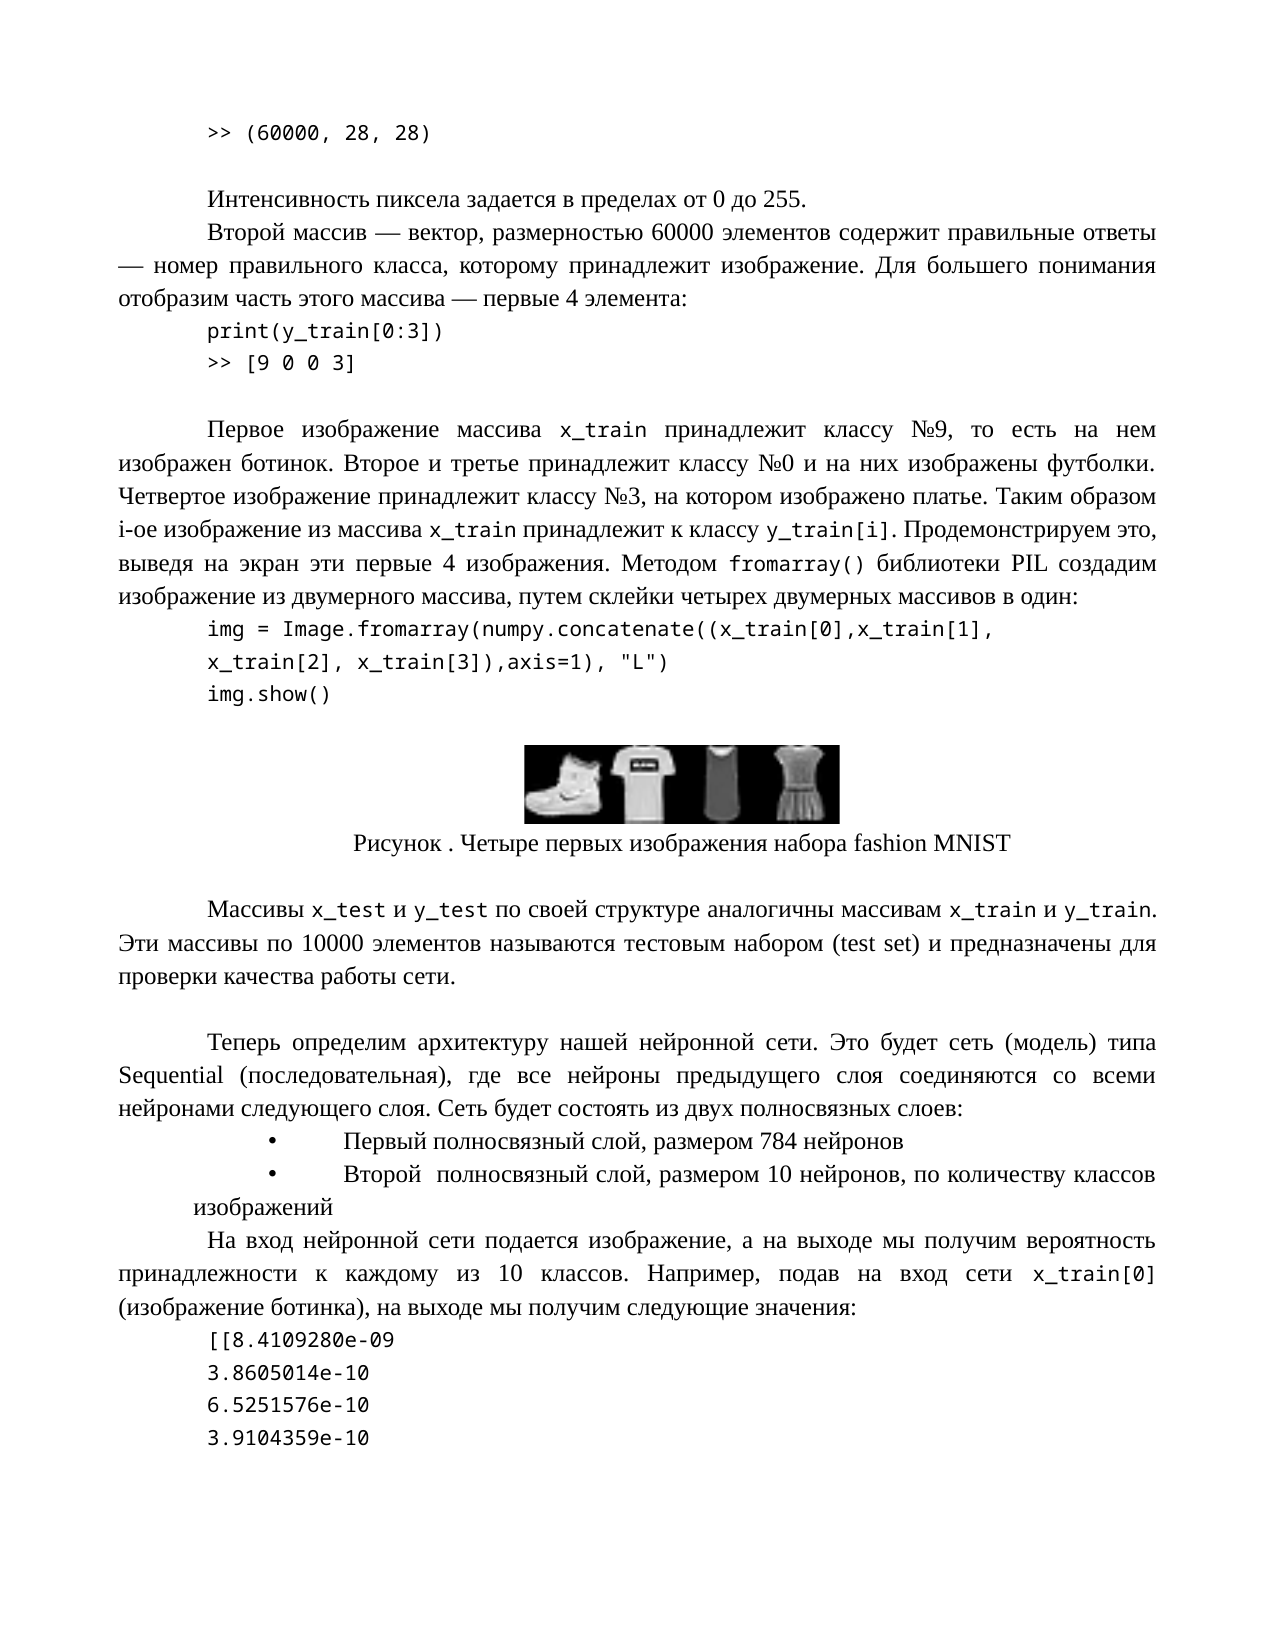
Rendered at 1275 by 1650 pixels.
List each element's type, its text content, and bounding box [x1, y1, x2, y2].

text Второй массив — вектор, размерностью 60000 элементов содержит правильные ответы — номер правильного класса, которому принадлежит изображение. Для большего понимания отобразим часть этого массива — первые 4 элемента: [118, 217, 1157, 312]
text x_train[2], x_train[3]),axis=1), "L") [118, 647, 1157, 675]
text Первое изображение массива x_train принадлежит классу №9, то есть на нем изображен ботинок. Второе и третье принадлежит классу №0 и на них изображены футболки. Четвертое изображение принадлежит классу №3, на котором изображено платье. Таким образом i-ое изображение из массива x_train принадлежит к классу y_train[i]. Продемонстрируем это, выведя на экран эти первые 4 изображения. Методом fromarray() библиотеки PIL создадим изображение из двумерного массива, путем склейки четырех двумерных массивов в один: [118, 414, 1157, 610]
text print(y_train[0:3]) [118, 316, 1157, 344]
text >> [9 0 0 3] [118, 348, 1157, 377]
text Теперь определим архитектуру нашей нейронной сети. Это будет сеть (модель) типа Sequential (последовательная), где все нейроны предыдущего слоя соединяются со всеми нейронами следующего слоя. Сеть будет состоять из двух полносвязных слоев: [118, 1027, 1157, 1122]
text [[8.4109280e-09 [118, 1325, 1157, 1353]
list Второй полносвязный слой, размером 10 нейронов, по количеству классов изображений [193, 1159, 1157, 1221]
text img.show() [118, 679, 1157, 708]
text Массивы x_test и y_test по своей структуре аналогичны массивам x_train и y_train. Эти массивы по 10000 элементов называются тестовым набором (test set) и предназначены для проверки качества работы сети. [118, 894, 1157, 990]
text 6.5251576e-10 [118, 1390, 1157, 1419]
list Первый полносвязный слой, размером 784 нейронов [193, 1126, 1157, 1155]
text img = Image.fromarray(numpy.concatenate((x_train[0],x_train[1], [118, 614, 1157, 643]
text Рисунок . Четыре первых изображения набора fashion MNIST [118, 828, 1157, 857]
text 3.8605014e-10 [118, 1358, 1157, 1386]
picture [524, 745, 840, 824]
text >> (60000, 28, 28) [118, 118, 1157, 147]
text Интенсивность пиксела задается в пределах от 0 до 255. [118, 184, 1157, 212]
text 3.9104359e-10 [118, 1423, 1157, 1451]
text На вход нейронной сети подается изображение, а на выходе мы получим вероятность принадлежности к каждому из 10 классов. Например, подав на вход сети x_train[0] (изображение ботинка), на выходе мы получим следующие значения: [118, 1225, 1157, 1321]
